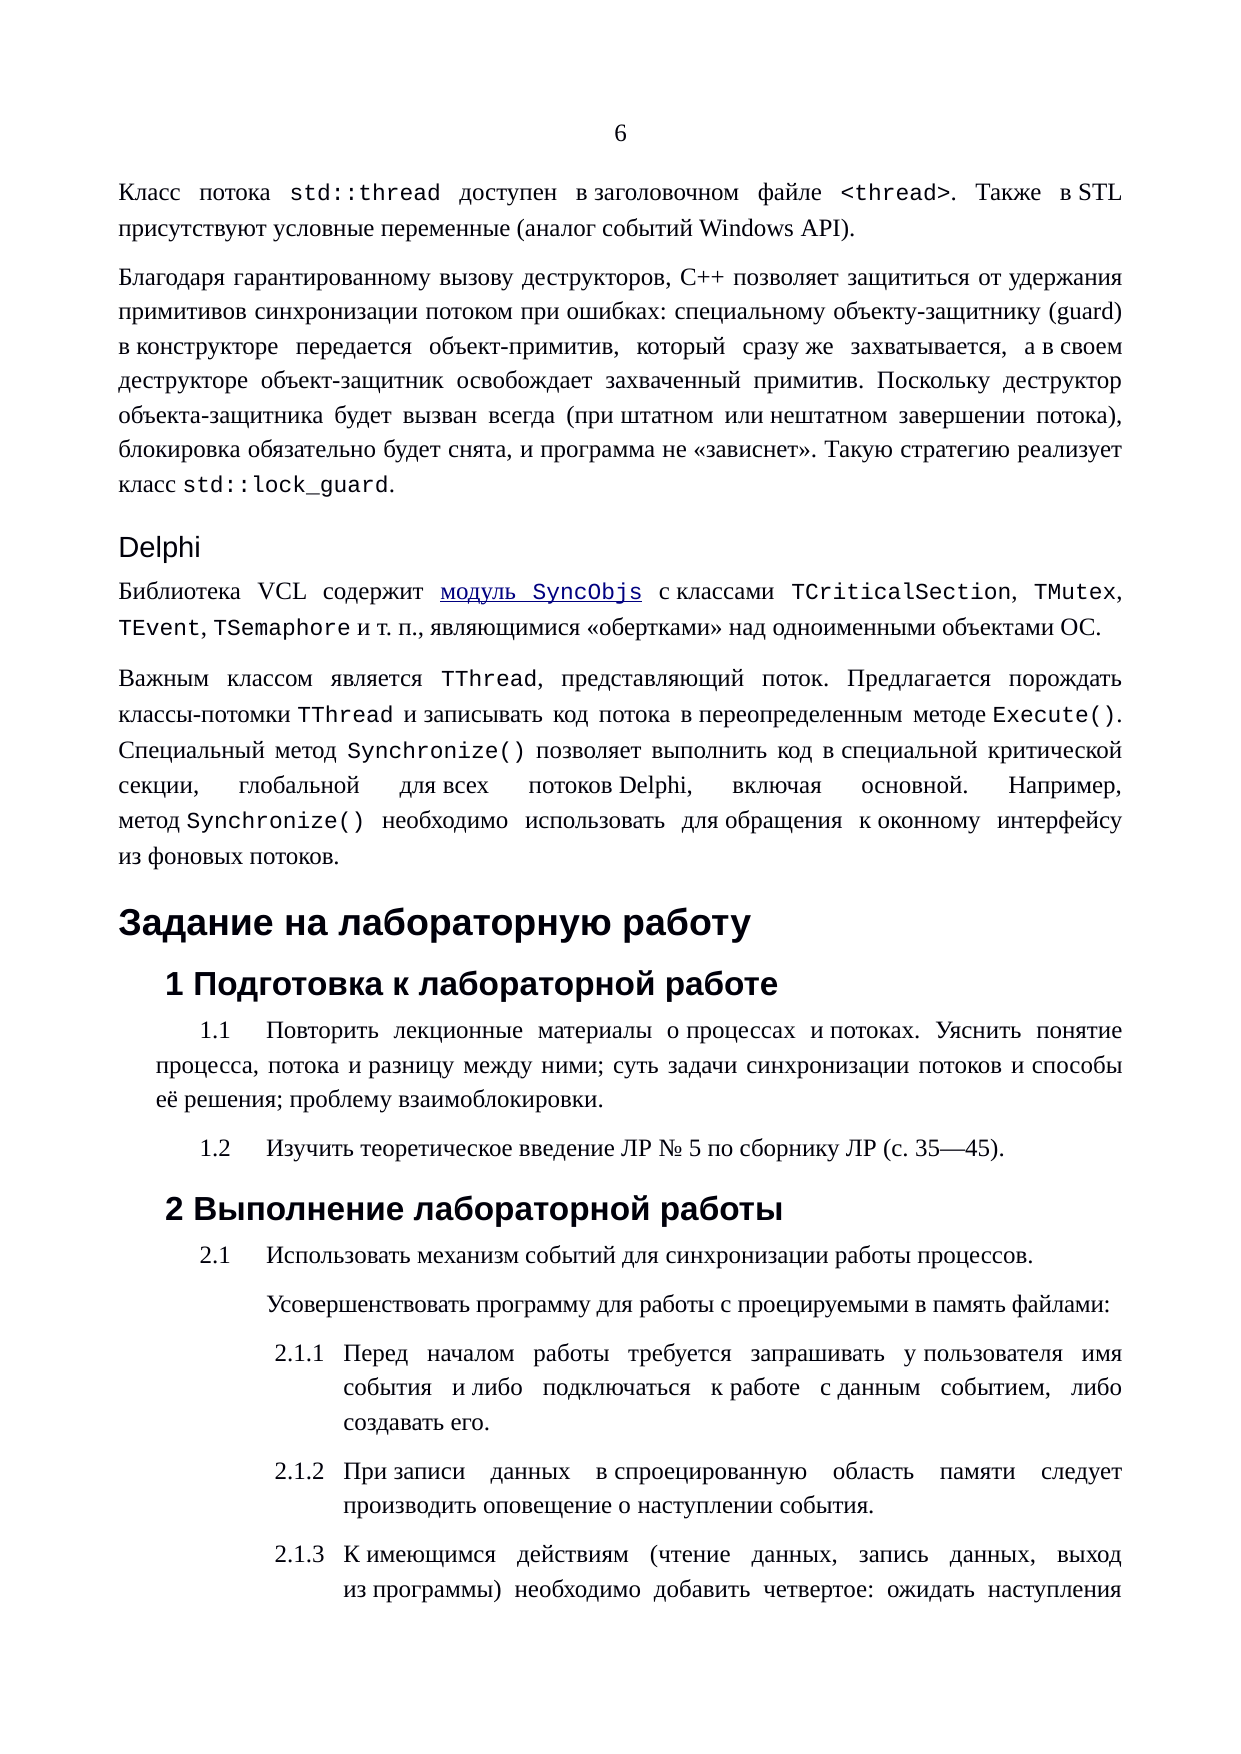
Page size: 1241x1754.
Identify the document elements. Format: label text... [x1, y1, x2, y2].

subtitle Подготовка к лабораторной работе [118, 964, 1122, 1003]
text Усовершенствовать программу для работы с проецируемыми в память файлами: [266, 1289, 1122, 1317]
subtitle Задание на лабораторную работу [118, 901, 1122, 944]
subtitle Delphi [118, 530, 1122, 563]
list Повторить лекционные материалы о процессах и потоках. Уяснить понятие процесса, потока и разницу между ними; суть задачи синхронизации потоков и способы её решения; проблему взаимоблокировки. [156, 1015, 1122, 1113]
text Библиотека VCL содержит модуль SyncObjs с классами TCriticalSection, TMutex, TEvent, TSemaphore и т. п., являющимися «обертками» над одноименными объектами ОС. [118, 576, 1122, 642]
text Благодаря гарантированному вызову деструкторов, C++ позволяет защититься от удержания примитивов синхронизации потоком при ошибках: специальному объекту-защитнику (guard) в конструкторе передается объект-примитив, который сразу же захватывается, а в своем деструкторе объект-защитник освобождает захваченный примитив. Поскольку деструктор объекта-защитника будет вызван всегда (при штатном или нештатном завершении потока), блокировка обязательно будет снята, и программа не «зависнет». Такую стратегию реализует класс std::lock_guard. [118, 262, 1122, 499]
list При записи данных в спроецированную область памяти следует производить оповещение о наступлении события. [268, 1456, 1122, 1519]
list Использовать механизм событий для синхронизации работы процессов. [156, 1240, 1122, 1268]
list К имеющимся действиям (чтение данных, запись данных, выход из программы) необходимо добавить четвертое: ожидать наступления [268, 1539, 1122, 1603]
subtitle Выполнение лабораторной работы [118, 1189, 1122, 1227]
list Перед началом работы требуется запрашивать у пользователя имя события и либо подключаться к работе с данным событием, либо создавать его. [268, 1338, 1122, 1436]
text Важным классом является TThread, представляющий поток. Предлагается порождать классы-потомки TThread и записывать код потока в переопределенным методе Execute(). Специальный метод Synchronize() позволяет выполнить код в специальной критической секции, глобальной для всех потоков Delphi, включая основной. Например, метод Synchronize() необходимо использовать для обращения к оконному интерфейсу из фоновых потоков. [118, 663, 1122, 870]
list Изучить теоретическое введение ЛР № 5 по сборнику ЛР (с. 35—45). [156, 1133, 1122, 1162]
text Класс потока std::thread доступен в заголовочном файле <thread>. Также в STL присутствуют условные переменные (аналог событий Windows API). [118, 177, 1122, 242]
